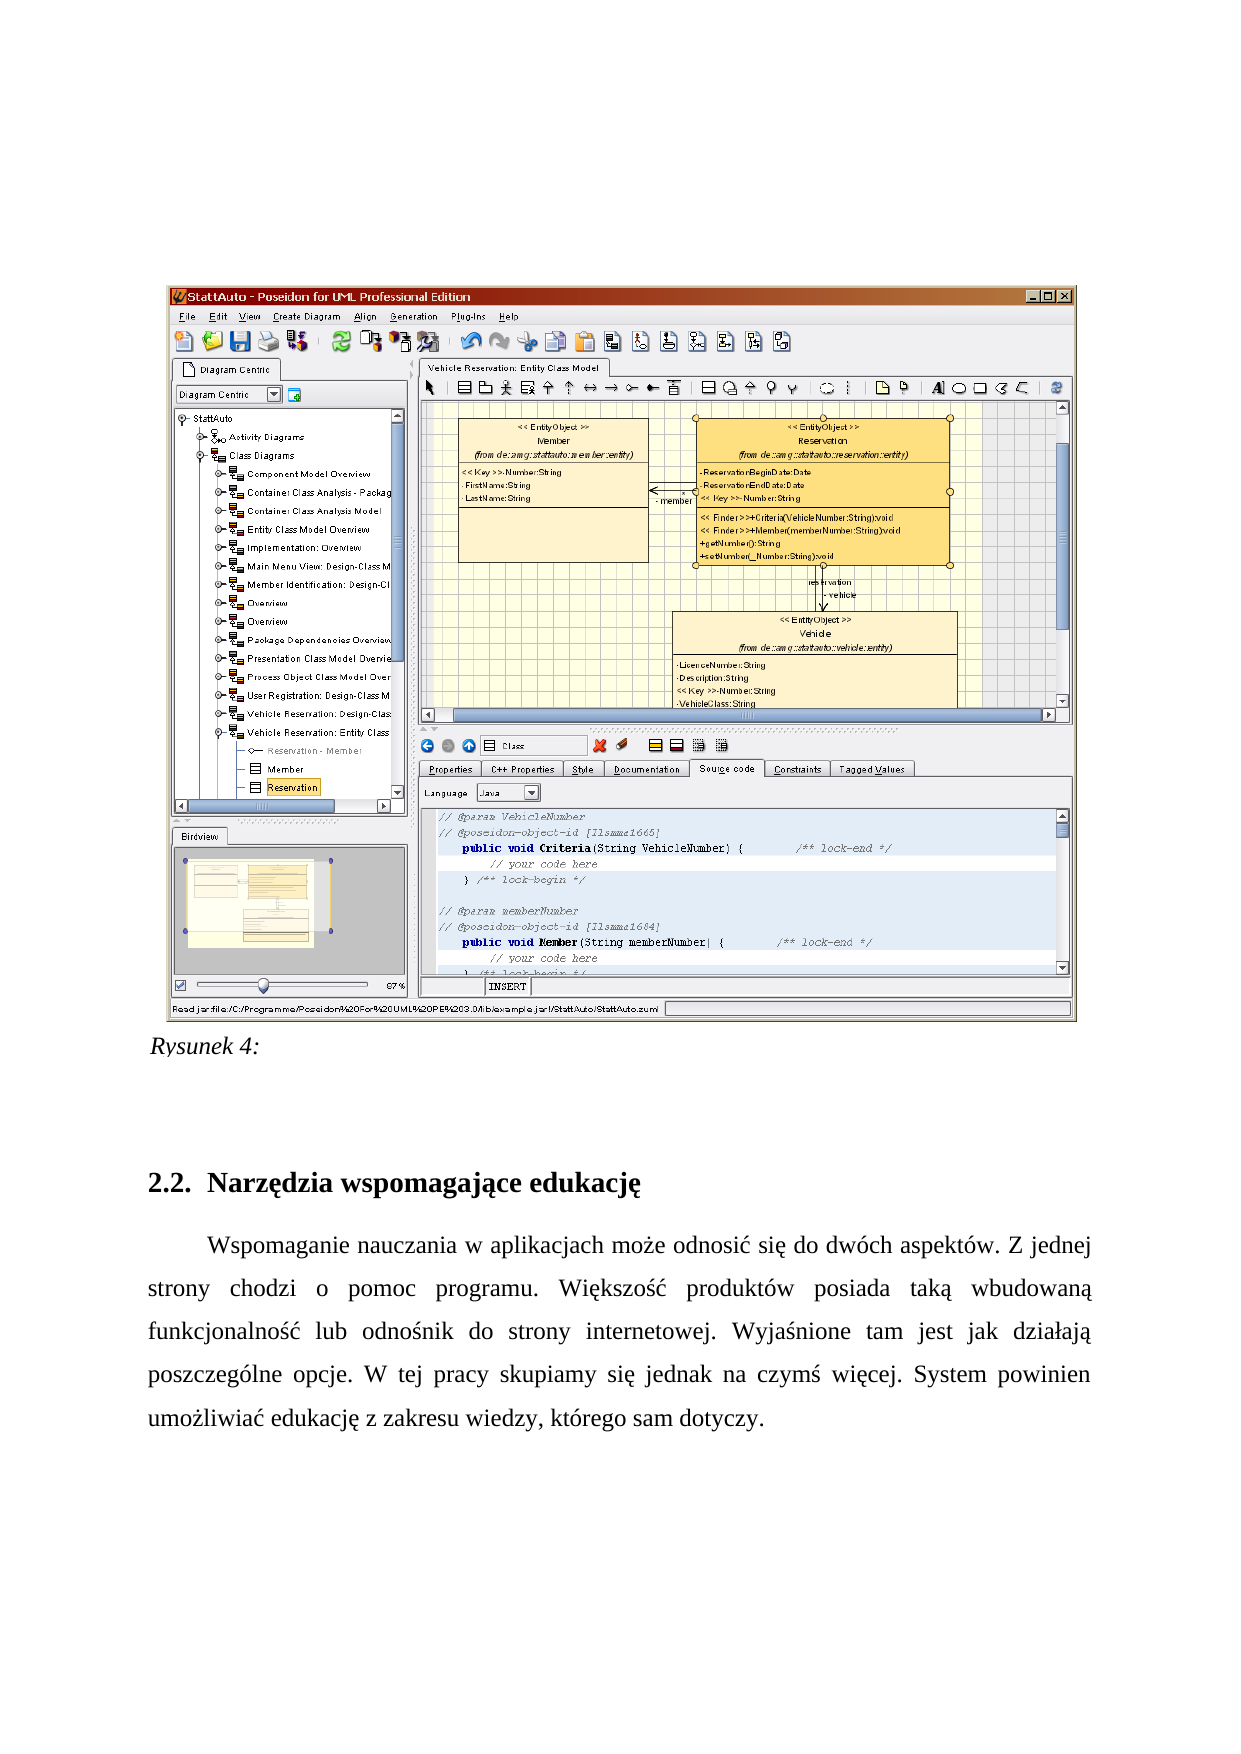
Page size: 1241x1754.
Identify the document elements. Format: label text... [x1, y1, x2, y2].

text Wspomaganie nauczania w aplikacjach może odnosić się do dwóch aspektów. Z jednej strony chodzi o pomoc programu. Większość produktów posiada taką wbudowaną funkcjonalność lub odnośnik do strony internetowej. Wyjaśnione tam jest jak działają poszczególne opcje. W tej pracy skupiamy się jednak na czymś więcej. System powinien umożliwiać edukację z zakresu wiedzy, którego sam dotyczy. [148, 1230, 1092, 1431]
subtitle Narzędzia wspomagające edukację [148, 1165, 1092, 1199]
picture [166, 285, 1077, 1022]
text Rysunek 4: [150, 1031, 1090, 1056]
